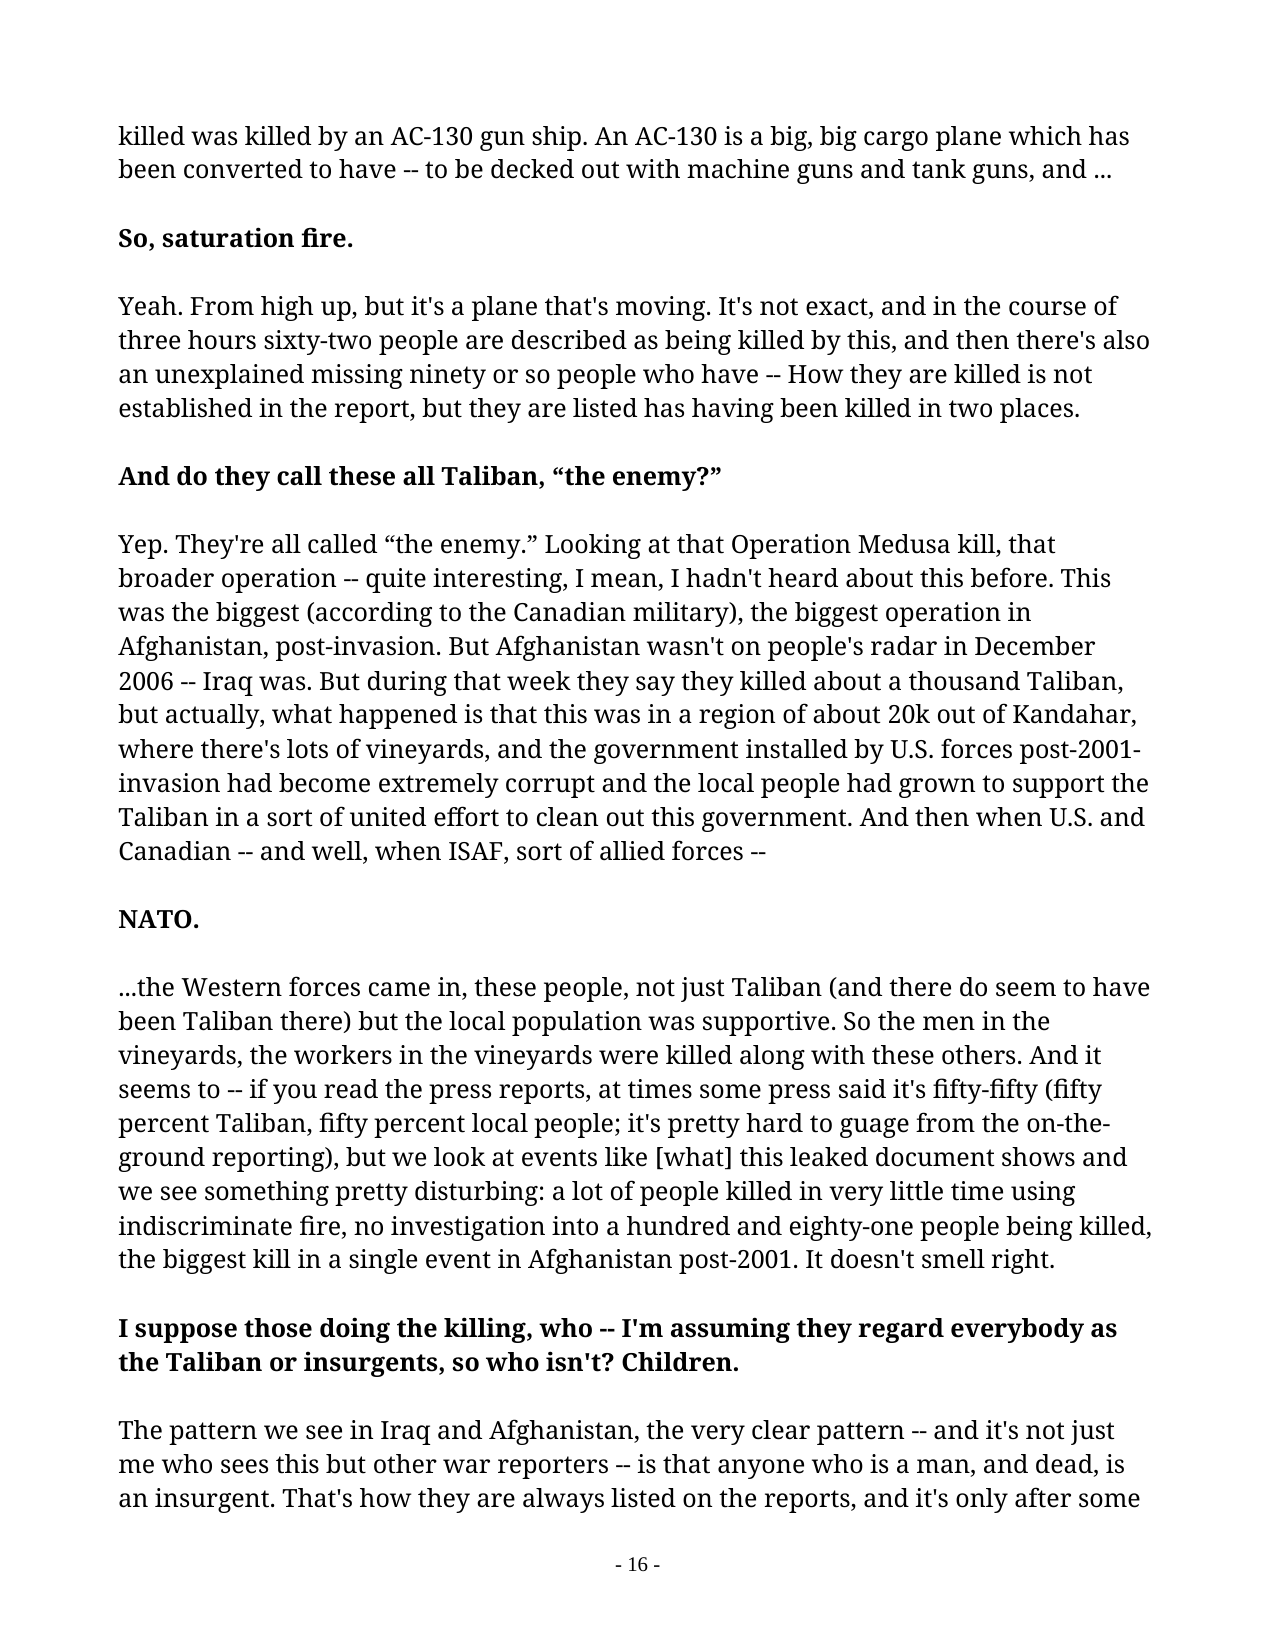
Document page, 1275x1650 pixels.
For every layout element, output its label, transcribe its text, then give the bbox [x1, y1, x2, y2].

text So, saturation fire. [118, 220, 1157, 254]
text NATO. [118, 902, 1157, 936]
text And do they call these all Taliban, “the enemy?” [118, 459, 1157, 493]
text ...the Western forces came in, these people, not just Taliban (and there do seem to have been Taliban there) but the local population was supportive. So the men in the vineyards, the workers in the vineyards were killed along with these others. And it seems to -- if you read the press reports, at times some press said it's fifty-fifty (fifty percent Taliban, fifty percent local people; it's pretty hard to guage from the on-the-ground reporting), but we look at events like [what] this leaked document shows and we see something pretty disturbing: a lot of people killed in very little time using indiscriminate fire, no investigation into a hundred and eighty-one people being killed, the biggest kill in a single event in Afghanistan post-2001. It doesn't smell right. [118, 970, 1157, 1276]
text I suppose those doing the killing, who -- I'm assuming they regard everybody as the Taliban or insurgents, so who isn't? Children. [118, 1310, 1157, 1378]
text The pattern we see in Iraq and Afghanistan, the very clear pattern -- and it's not just me who sees this but other war reporters -- is that anyone who is a man, and dead, is an insurgent. That's how they are always listed on the reports, and it's only after some [118, 1412, 1157, 1515]
text Yep. They're all called “the enemy.” Looking at that Operation Medusa kill, that broader operation -- quite interesting, I mean, I hadn't heard about this before. This was the biggest (according to the Canadian military), the biggest operation in Afghanistan, post-invasion. But Afghanistan wasn't on people's radar in December 2006 -- Iraq was. But during that week they say they killed about a thousand Taliban, but actually, what happened is that this was in a region of about 20k out of Kandahar, where there's lots of vineyards, and the government installed by U.S. forces post-2001-invasion had become extremely corrupt and the local people had grown to support the Taliban in a sort of united effort to clean out this government. And then when U.S. and Canadian -- and well, when ISAF, sort of allied forces -- [118, 527, 1157, 867]
text killed was killed by an AC-130 gun ship. An AC-130 is a big, big cargo plane which has been converted to have -- to be decked out with machine guns and tank guns, and ... [118, 118, 1157, 186]
text Yeah. From high up, but it's a plane that's moving. It's not exact, and in the course of three hours sixty-two people are described as being killed by this, and then there's also an unexplained missing ninety or so people who have -- How they are killed is not established in the report, but they are listed has having been killed in two places. [118, 288, 1157, 425]
